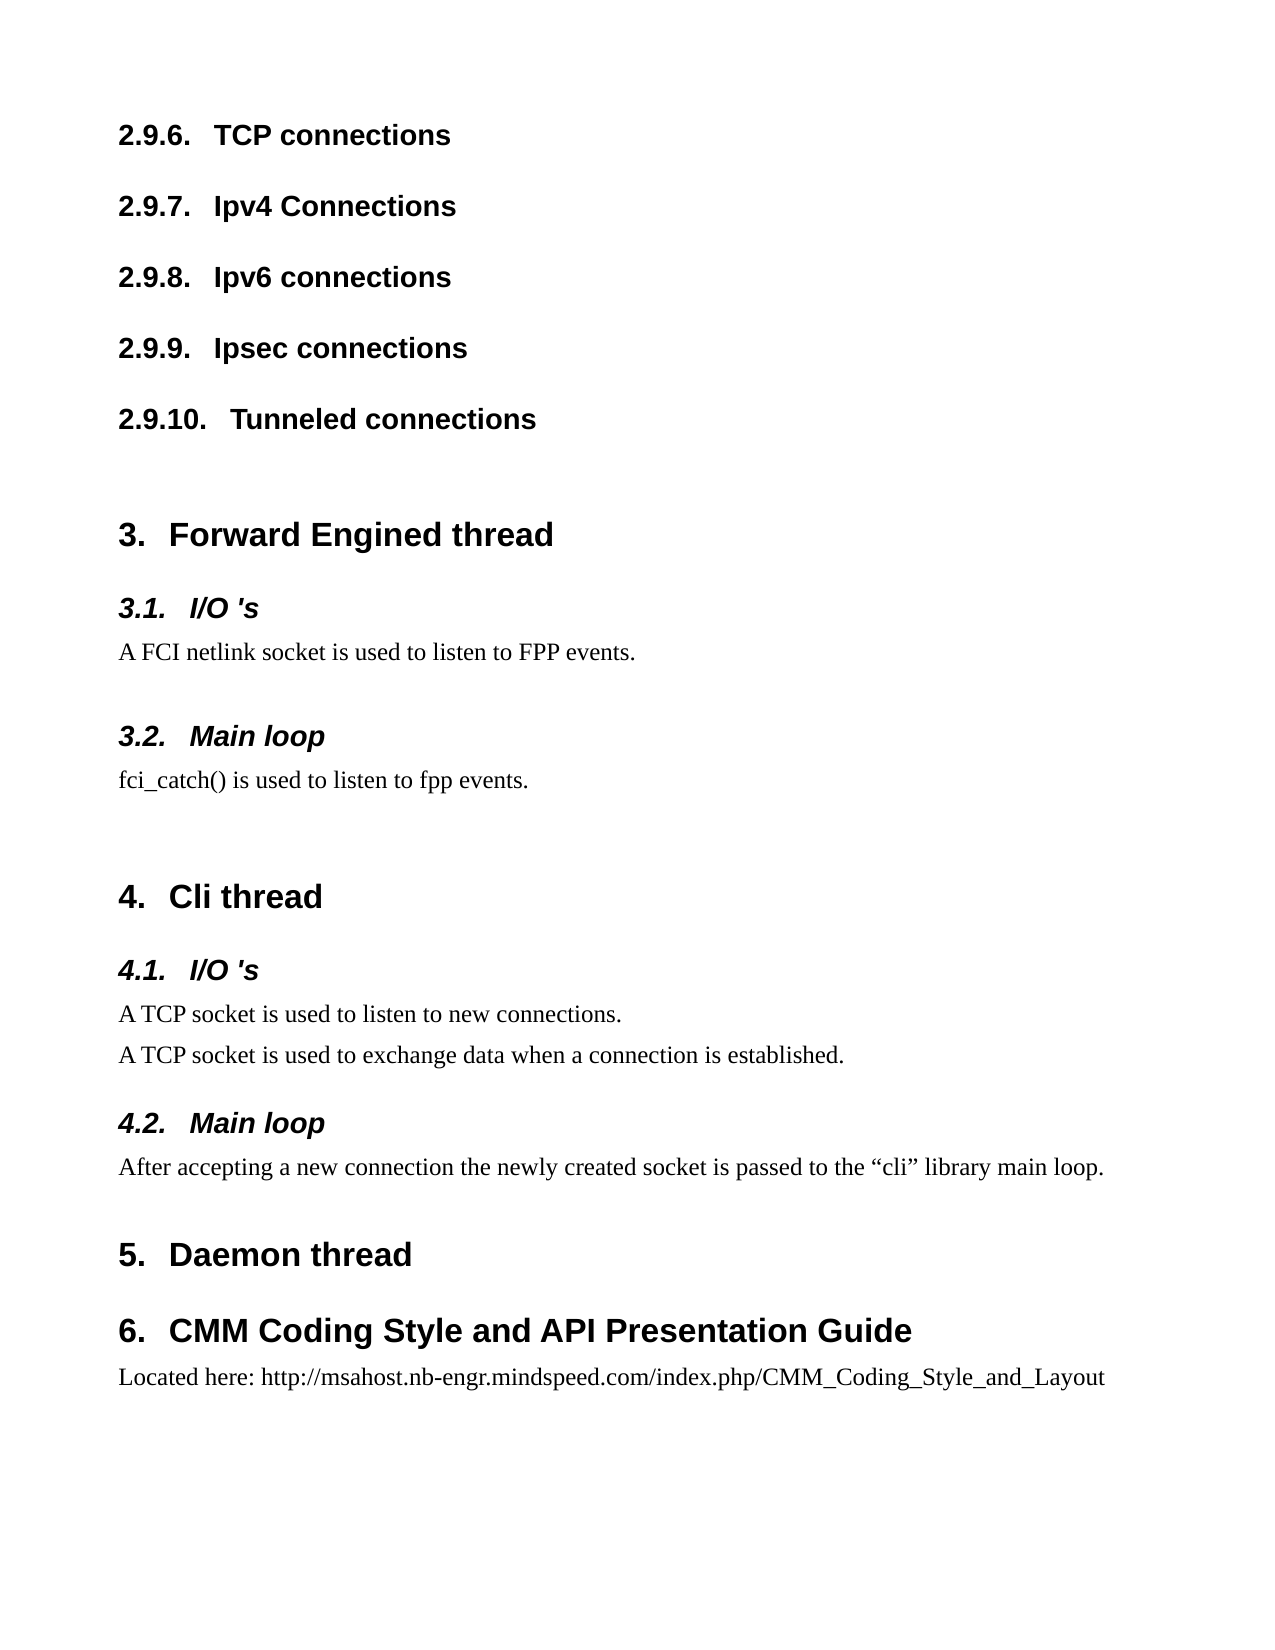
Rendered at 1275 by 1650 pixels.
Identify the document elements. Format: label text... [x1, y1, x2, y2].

subtitle I/O 's [118, 953, 1157, 986]
subtitle Forward Engined thread [118, 514, 1157, 553]
subtitle Ipsec connections [118, 331, 1157, 365]
subtitle Daemon thread [118, 1235, 1157, 1273]
text A FCI netlink socket is used to listen to FPP events. [118, 637, 1157, 666]
subtitle Tunneled connections [118, 402, 1157, 436]
text fci_catch() is used to listen to fpp events. [118, 765, 1157, 794]
text After accepting a new connection the newly created socket is passed to the “cli” library main loop. [118, 1152, 1157, 1181]
subtitle I/O 's [118, 591, 1157, 624]
text A TCP socket is used to exchange data when a connection is established. [118, 1040, 1157, 1069]
subtitle Main loop [118, 719, 1157, 753]
subtitle TCP connections [118, 118, 1157, 152]
subtitle Cli thread [118, 877, 1157, 915]
text A TCP socket is used to listen to new connections. [118, 999, 1157, 1027]
subtitle CMM Coding Style and API Presentation Guide [118, 1311, 1157, 1349]
subtitle Ipv4 Connections [118, 189, 1157, 223]
text Located here: http://msahost.nb-engr.mindspeed.com/index.php/CMM_Coding_Style_and_Layout [118, 1362, 1157, 1391]
subtitle Main loop [118, 1106, 1157, 1140]
subtitle Ipv6 connections [118, 260, 1157, 294]
